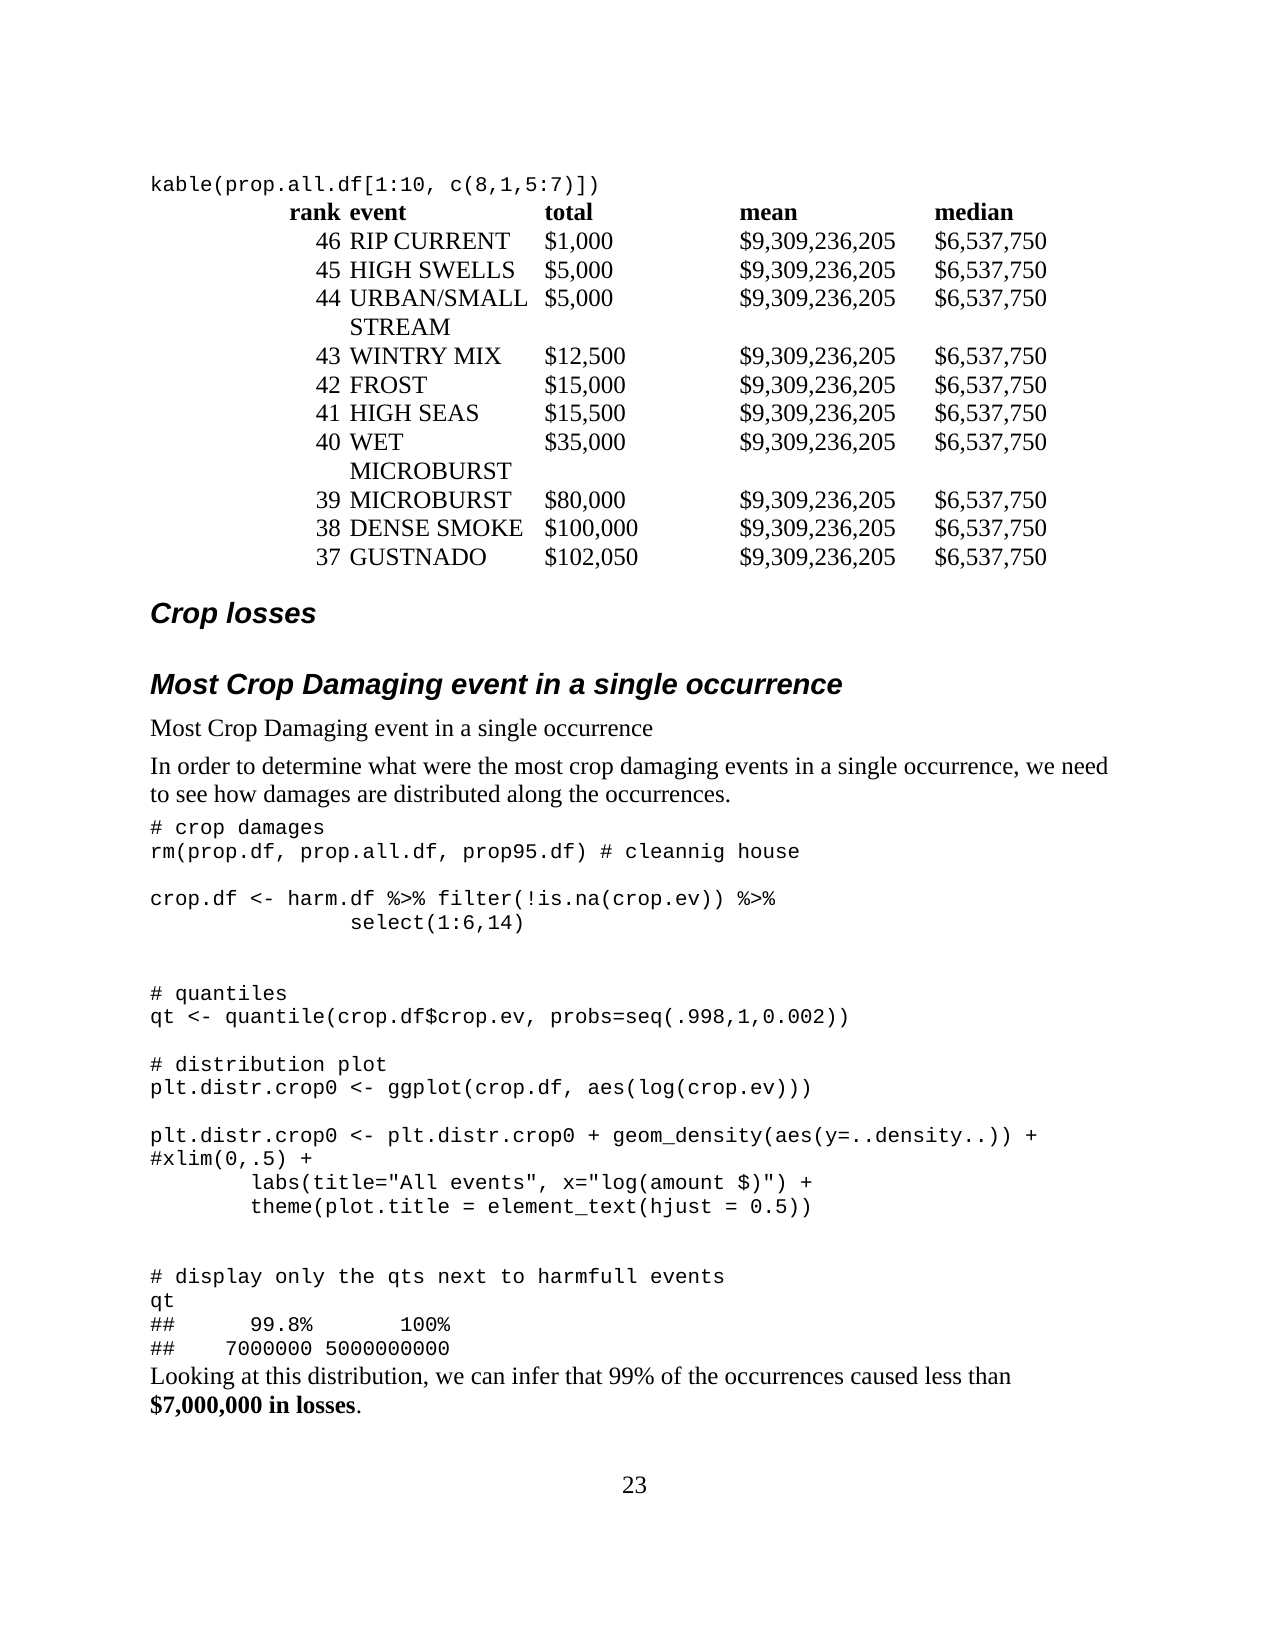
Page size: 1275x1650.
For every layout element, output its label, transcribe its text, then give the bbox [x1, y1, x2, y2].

table_cell WET MICROBURST [345, 427, 540, 485]
subtitle Most Crop Damaging event in a single occurrence [150, 667, 1125, 701]
table_cell $6,537,750 [930, 399, 1125, 427]
text kable(prop.all.df[1:10, c(8,1,5:7)]) [150, 174, 1125, 197]
table_cell $9,309,236,205 [735, 399, 930, 427]
text qt <- quantile(crop.df$crop.ev, probs=seq(.998,1,0.002)) [150, 1006, 1125, 1030]
table_cell $6,537,750 [930, 485, 1125, 513]
table_cell $6,537,750 [930, 370, 1125, 398]
table_cell 39 [150, 485, 345, 513]
text labs(title="All events", x="log(amount $)") + [150, 1172, 1125, 1196]
text In order to determine what were the most crop damaging events in a single occurrence, we need to see how damages are distributed along the occurrences. [150, 751, 1125, 808]
table_cell 45 [150, 255, 345, 283]
table_cell $12,500 [540, 341, 735, 370]
text # distribution plot [150, 1054, 1125, 1077]
text select(1:6,14) [150, 912, 1125, 936]
subtitle Crop losses [150, 596, 1125, 629]
text # crop damages [150, 817, 1125, 841]
table_cell GUSTNADO [345, 542, 540, 571]
table_cell $6,537,750 [930, 427, 1125, 485]
table_header rank [150, 197, 345, 226]
table_cell $9,309,236,205 [735, 485, 930, 513]
table_cell MICROBURST [345, 485, 540, 513]
table_cell $6,537,750 [930, 284, 1125, 341]
table_cell $9,309,236,205 [735, 226, 930, 255]
table_cell $80,000 [540, 485, 735, 513]
text # quantiles [150, 983, 1125, 1006]
text ## 7000000 5000000000 [150, 1337, 1125, 1361]
text Looking at this distribution, we can infer that 99% of the occurrences caused less than $7,000,000 in losses. [150, 1361, 1125, 1419]
table_cell $6,537,750 [930, 341, 1125, 370]
table_cell FROST [345, 370, 540, 398]
table_cell $9,309,236,205 [735, 341, 930, 370]
table_cell WINTRY MIX [345, 341, 540, 370]
table_cell 38 [150, 514, 345, 542]
text plt.distr.crop0 <- ggplot(crop.df, aes(log(crop.ev))) [150, 1077, 1125, 1101]
table_cell 46 [150, 226, 345, 255]
table_cell $6,537,750 [930, 542, 1125, 571]
text qt [150, 1290, 1125, 1314]
table_cell HIGH SEAS [345, 399, 540, 427]
table_cell 42 [150, 370, 345, 398]
table_cell URBAN/SMALL STREAM [345, 284, 540, 341]
text # display only the qts next to harmfull events [150, 1267, 1125, 1290]
table_cell $5,000 [540, 284, 735, 341]
table_cell 40 [150, 427, 345, 485]
text theme(plot.title = element_text(hjust = 0.5)) [150, 1196, 1125, 1219]
table_cell RIP CURRENT [345, 226, 540, 255]
table_cell 41 [150, 399, 345, 427]
table_header total [540, 197, 735, 226]
table_header median [930, 197, 1125, 226]
text plt.distr.crop0 <- plt.distr.crop0 + geom_density(aes(y=..density..)) + #xlim(0,.5) + [150, 1125, 1125, 1172]
text Most Crop Damaging event in a single occurrence [150, 713, 1125, 742]
table_cell DENSE SMOKE [345, 514, 540, 542]
table_cell $100,000 [540, 514, 735, 542]
table_cell $9,309,236,205 [735, 427, 930, 485]
table_cell $6,537,750 [930, 255, 1125, 283]
table_cell HIGH SWELLS [345, 255, 540, 283]
table_cell $5,000 [540, 255, 735, 283]
table_cell $15,000 [540, 370, 735, 398]
table_cell 37 [150, 542, 345, 571]
text ## 99.8% 100% [150, 1314, 1125, 1337]
text crop.df <- harm.df %>% filter(!is.na(crop.ev)) %>% [150, 888, 1125, 912]
table_cell 43 [150, 341, 345, 370]
table_cell $9,309,236,205 [735, 514, 930, 542]
table_cell $1,000 [540, 226, 735, 255]
table_cell $9,309,236,205 [735, 255, 930, 283]
table_cell $6,537,750 [930, 226, 1125, 255]
table_cell $15,500 [540, 399, 735, 427]
table_cell $102,050 [540, 542, 735, 571]
table_cell $9,309,236,205 [735, 284, 930, 341]
table_cell $9,309,236,205 [735, 370, 930, 398]
table_cell $6,537,750 [930, 514, 1125, 542]
table_header event [345, 197, 540, 226]
text rm(prop.df, prop.all.df, prop95.df) # cleannig house [150, 841, 1125, 864]
table_header mean [735, 197, 930, 226]
table_cell $9,309,236,205 [735, 542, 930, 571]
table_cell 44 [150, 284, 345, 341]
table_cell $35,000 [540, 427, 735, 485]
